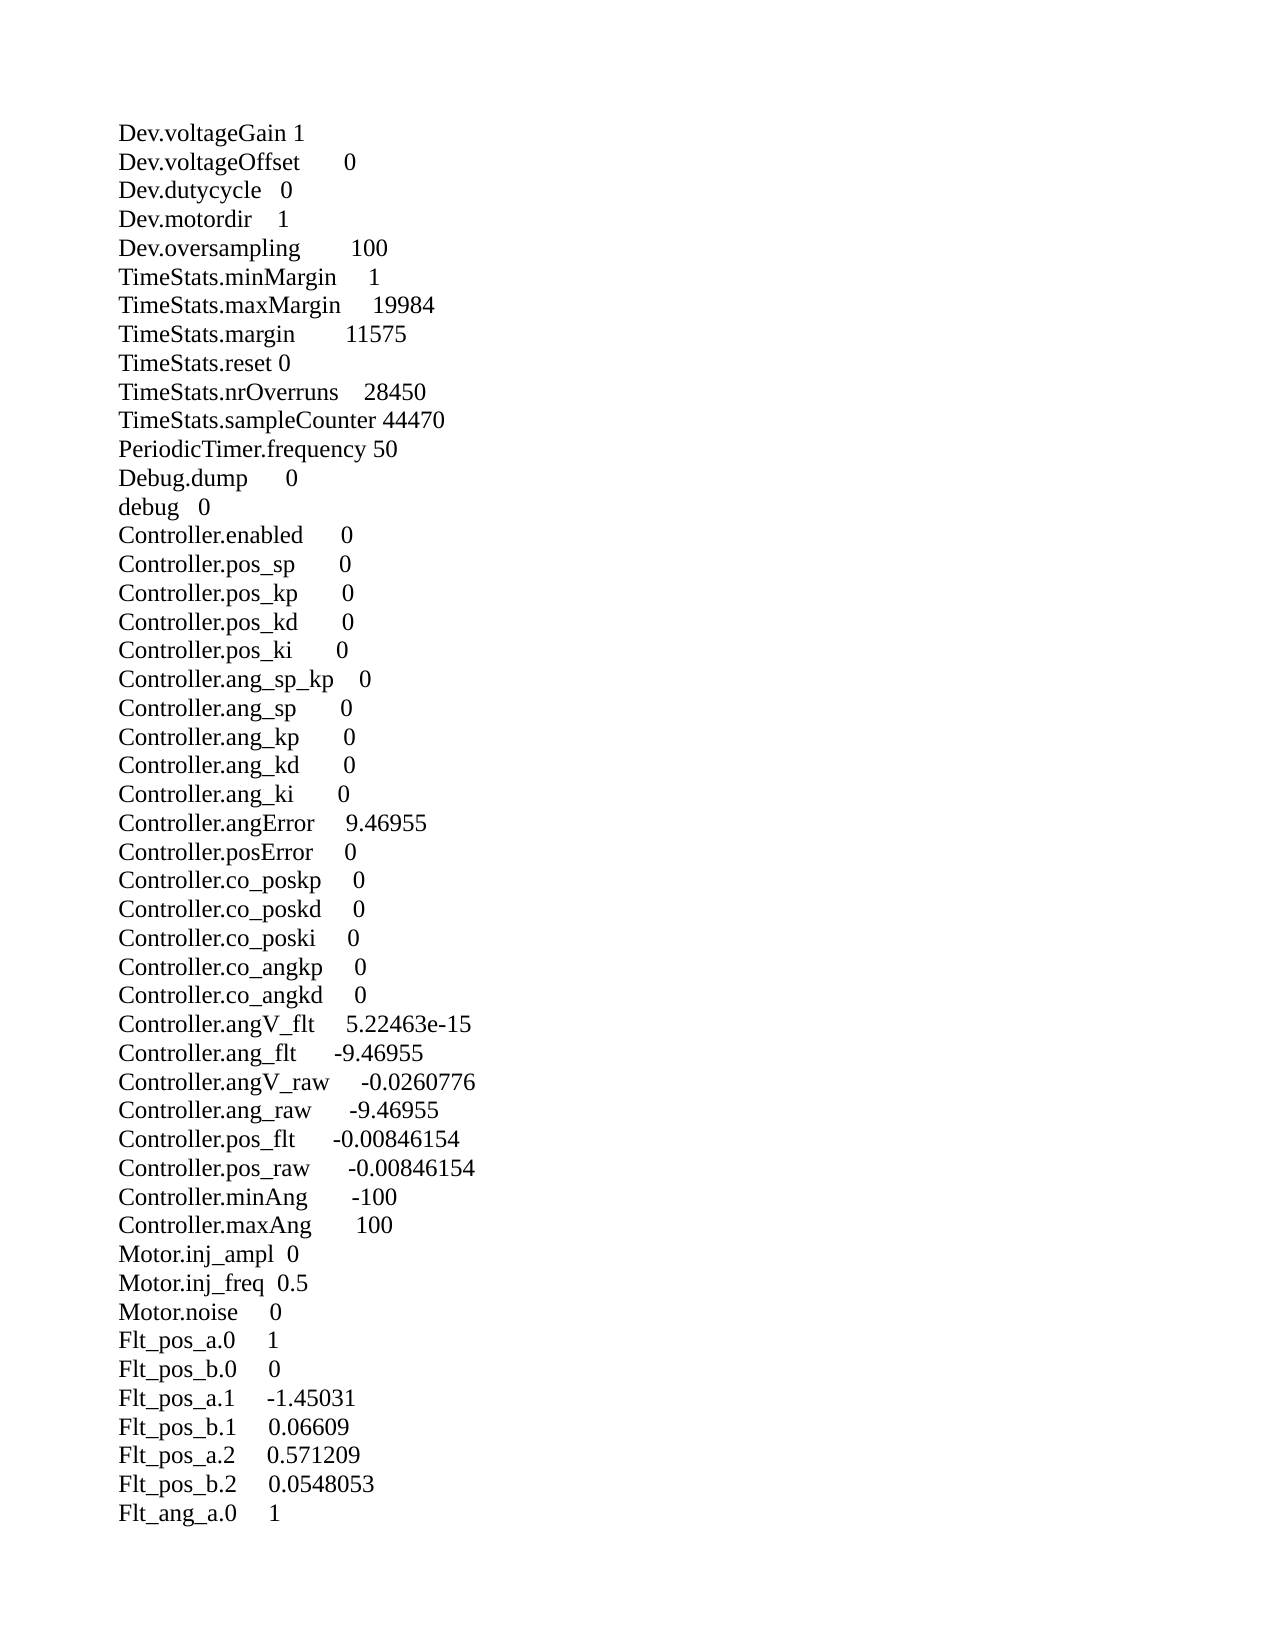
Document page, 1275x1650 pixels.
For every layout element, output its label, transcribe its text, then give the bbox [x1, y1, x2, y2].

text Flt_ang_a.0 1 [118, 1498, 1157, 1527]
text Controller.ang_sp_kp 0 [118, 664, 1157, 693]
text Controller.pos_raw -0.00846154 [118, 1153, 1157, 1182]
text Controller.ang_ki 0 [118, 779, 1157, 808]
text Flt_pos_a.1 -1.45031 [118, 1383, 1157, 1412]
text Controller.angError 9.46955 [118, 808, 1157, 837]
text Controller.angV_flt 5.22463e-15 [118, 1009, 1157, 1038]
text Dev.voltageGain 1 [118, 118, 1157, 147]
text debug 0 [118, 492, 1157, 521]
text TimeStats.margin 11575 [118, 319, 1157, 348]
text Controller.minAng -100 [118, 1182, 1157, 1211]
text TimeStats.nrOverruns 28450 [118, 377, 1157, 406]
text Controller.co_angkd 0 [118, 981, 1157, 1009]
text Controller.co_poskp 0 [118, 866, 1157, 894]
text Motor.noise 0 [118, 1297, 1157, 1326]
text Controller.pos_kd 0 [118, 607, 1157, 636]
text Controller.angV_raw -0.0260776 [118, 1067, 1157, 1096]
text Controller.pos_flt -0.00846154 [118, 1124, 1157, 1153]
text TimeStats.maxMargin 19984 [118, 291, 1157, 319]
text Controller.ang_flt -9.46955 [118, 1038, 1157, 1067]
text Controller.co_angkp 0 [118, 952, 1157, 981]
text Dev.dutycycle 0 [118, 176, 1157, 204]
text Flt_pos_b.0 0 [118, 1354, 1157, 1383]
text Flt_pos_a.2 0.571209 [118, 1441, 1157, 1469]
text Controller.ang_kp 0 [118, 722, 1157, 751]
text Flt_pos_a.0 1 [118, 1326, 1157, 1354]
text Debug.dump 0 [118, 463, 1157, 492]
text PeriodicTimer.frequency 50 [118, 434, 1157, 463]
text Dev.motordir 1 [118, 204, 1157, 233]
text Controller.ang_sp 0 [118, 693, 1157, 722]
text Controller.ang_kd 0 [118, 751, 1157, 779]
text TimeStats.sampleCounter 44470 [118, 406, 1157, 434]
text Controller.ang_raw -9.46955 [118, 1096, 1157, 1124]
text Controller.maxAng 100 [118, 1211, 1157, 1239]
text Motor.inj_ampl 0 [118, 1239, 1157, 1268]
text Dev.oversampling 100 [118, 233, 1157, 262]
text Motor.inj_freq 0.5 [118, 1268, 1157, 1297]
text Controller.enabled 0 [118, 521, 1157, 549]
text Controller.posError 0 [118, 837, 1157, 866]
text Controller.co_poski 0 [118, 923, 1157, 952]
text Controller.pos_ki 0 [118, 636, 1157, 664]
text TimeStats.reset 0 [118, 348, 1157, 377]
text Controller.pos_sp 0 [118, 549, 1157, 578]
text TimeStats.minMargin 1 [118, 262, 1157, 291]
text Flt_pos_b.1 0.06609 [118, 1412, 1157, 1441]
text Controller.pos_kp 0 [118, 578, 1157, 607]
text Dev.voltageOffset 0 [118, 147, 1157, 176]
text Controller.co_poskd 0 [118, 894, 1157, 923]
text Flt_pos_b.2 0.0548053 [118, 1469, 1157, 1498]
